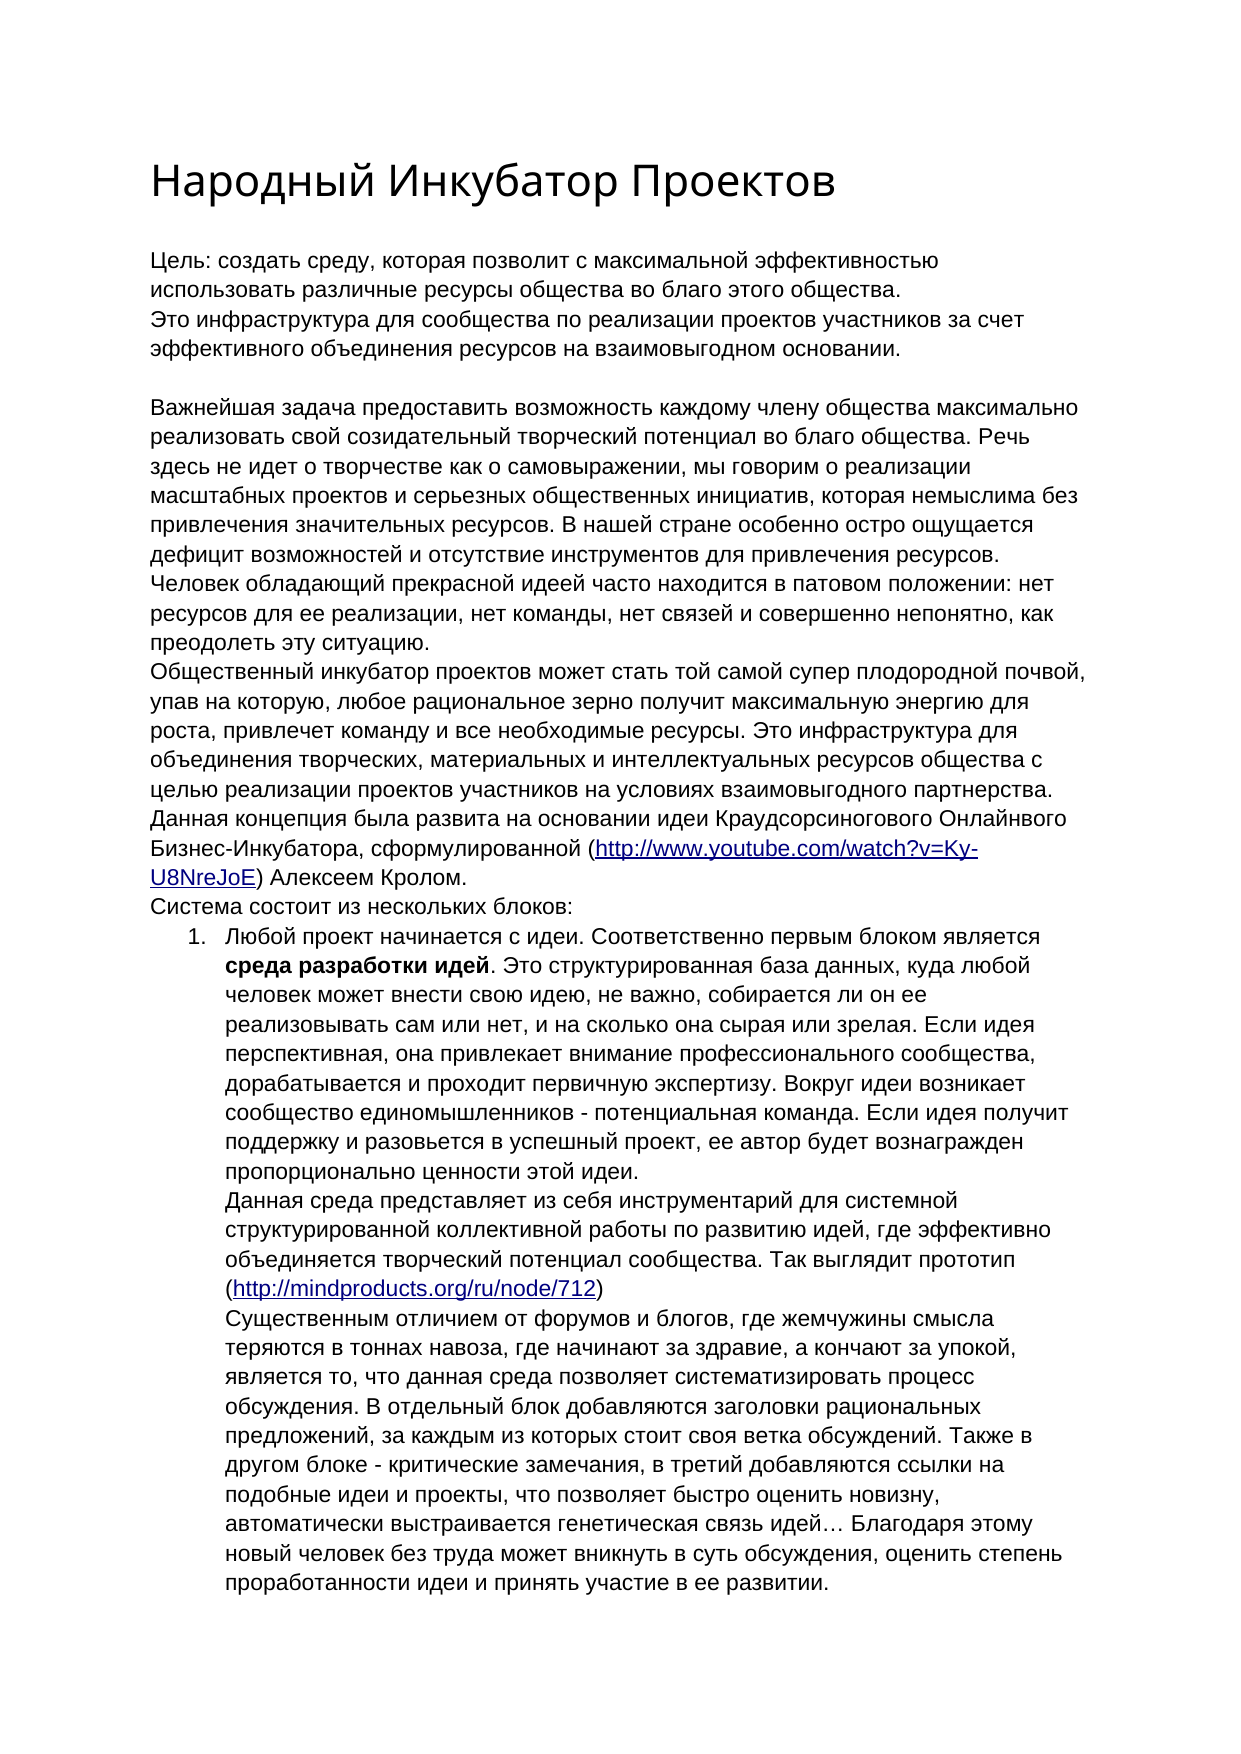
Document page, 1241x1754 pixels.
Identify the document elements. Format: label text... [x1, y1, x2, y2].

text Цель: создать среду, которая позволит с максимальной эффективностью использовать различные ресурсы общества во благо этого общества. [150, 248, 1091, 303]
title Народный Инкубатор Проектов [150, 150, 1091, 209]
text Человек обладающий прекрасной идеей часто находится в патовом положении: нет ресурсов для ее реализации, нет команды, нет связей и совершенно непонятно, как преодолеть эту ситуацию. [150, 571, 1091, 655]
text Система состоит из нескольких блоков: [150, 894, 1091, 920]
text Это инфраструктура для сообщества по реализации проектов участников за счет эффективного объединения ресурсов на взаимовыгодном основании. [150, 307, 1091, 362]
list Любой проект начинается с идеи. Соответственно первым блоком является среда разработки идей. Это структурированная база данных, куда любой человек может внести свою идею, не важно, собирается ли он ее реализовывать сам или нет, и на сколько она сырая или зрелая. Если идея перспективная, она привлекает внимание профессионального сообщества, дорабатывается и проходит первичную экспертизу. Вокруг идеи возникает сообщество единомышленников - потенциальная команда. Если идея получит поддержку и разовьется в успешный проект, ее автор будет вознагражден пропорционально ценности этой идеи. Данная среда представляет из себя инструментарий для системной структурированной коллективной работы по развитию идей, где эффективно объединяется творческий потенциал сообщества. Так выглядит прототип (http://mindproducts.org/ru/node/712) Существенным отличием от форумов и блогов, где жемчужины смысла теряются в тоннах навоза, где начинают за здравие, а кончают за упокой, является то, что данная среда позволяет систематизировать процесс обсуждения. В отдельный блок добавляются заголовки рациональных предложений, за каждым из которых стоит своя ветка обсуждений. Также в другом блоке - критические замечания, в третий добавляются ссылки на подобные идеи и проекты, что позволяет быстро оценить новизну, автоматически выстраивается генетическая связь идей… Благодаря этому новый человек без труда может вникнуть в суть обсуждения, оценить степень проработанности идеи и принять участие в ее развитии. [187, 923, 1091, 1595]
text Общественный инкубатор проектов может стать той самой супер плодородной почвой, упав на которую, любое рациональное зерно получит максимальную энергию для роста, привлечет команду и все необходимые ресурсы. Это инфраструктура для объединения творческих, материальных и интеллектуальных ресурсов общества с целью реализации проектов участников на условиях взаимовыгодного партнерства. Данная концепция была развита на основании идеи Краудсорсиногового Онлайнвого Бизнес-Инкубатора, сформулированной (http://www.youtube.com/watch?v=Ky-U8NreJoE) Алексеем Кролом. [150, 659, 1091, 890]
text Важнейшая задача предоставить возможность каждому члену общества максимально реализовать свой созидательный творческий потенциал во благо общества. Речь здесь не идет о творчестве как о самовыражении, мы говорим о реализации масштабных проектов и серьезных общественных инициатив, которая немыслима без привлечения значительных ресурсов. В нашей стране особенно остро ощущается дефицит возможностей и отсутствие инструментов для привлечения ресурсов. [150, 395, 1091, 567]
